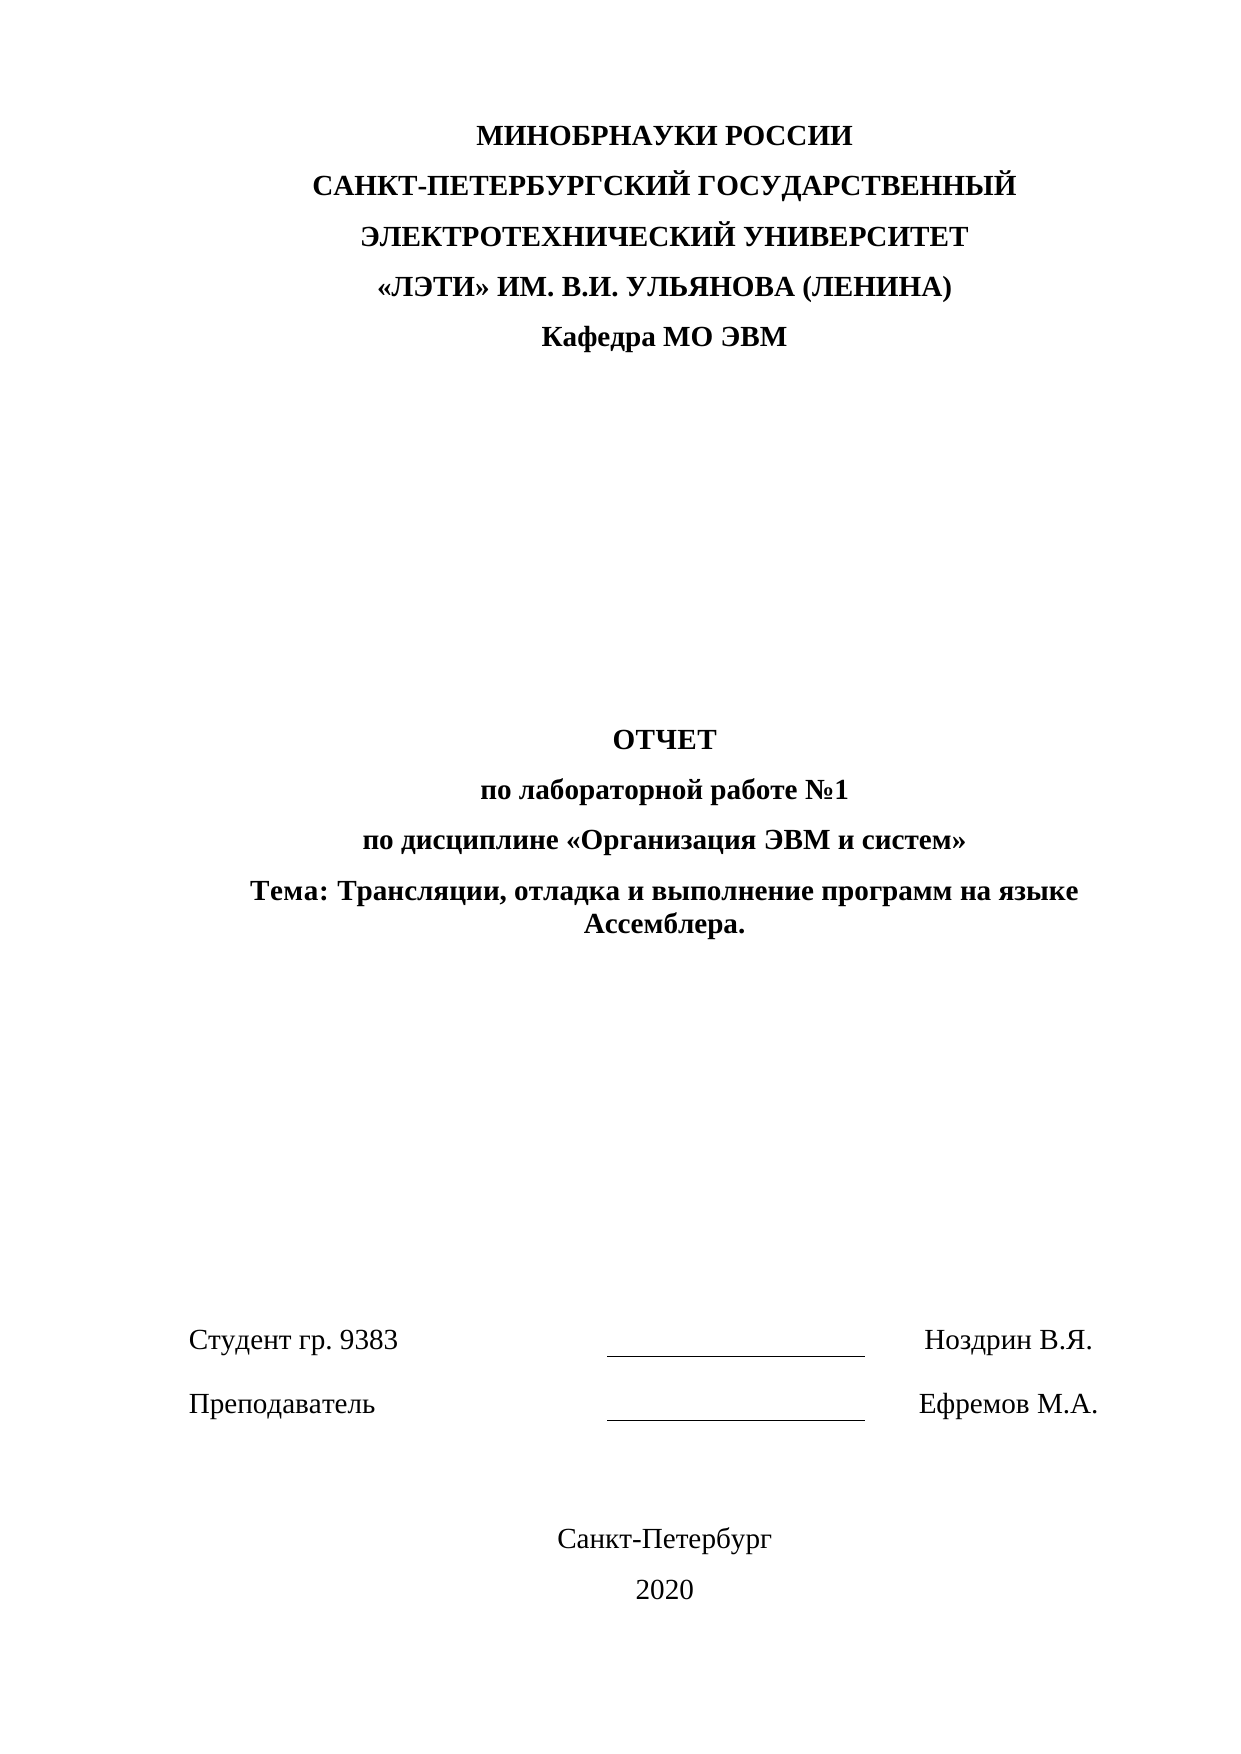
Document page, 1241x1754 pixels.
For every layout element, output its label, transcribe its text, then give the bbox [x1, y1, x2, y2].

text Санкт-Петербургский государственный [177, 168, 1152, 202]
text «ЛЭТИ» им. В.И. Ульянова (Ленина) [177, 269, 1152, 303]
text МИНОБРНАУКИ РОССИИ [177, 118, 1152, 152]
text по лабораторной работе №1 [177, 772, 1152, 806]
table_cell [607, 1357, 865, 1420]
text электротехнический университет [177, 219, 1152, 252]
text отчет [177, 722, 1152, 755]
text по дисциплине «Организация ЭВМ и систем» [177, 822, 1152, 856]
text Санкт-Петербург [177, 1522, 1152, 1555]
table_cell Ефремов М.А. [865, 1356, 1152, 1420]
table_cell Преподаватель [177, 1356, 607, 1420]
text 2020 [177, 1572, 1152, 1606]
table_header Студент гр. 9383 [177, 1292, 607, 1356]
subtitle Тема: Трансляции, отладка и выполнение программ на языке Ассемблера. [177, 873, 1152, 940]
table_header Ноздрин В.Я. [865, 1292, 1152, 1356]
table_header [607, 1292, 865, 1356]
text Кафедра МО ЭВМ [177, 319, 1152, 353]
